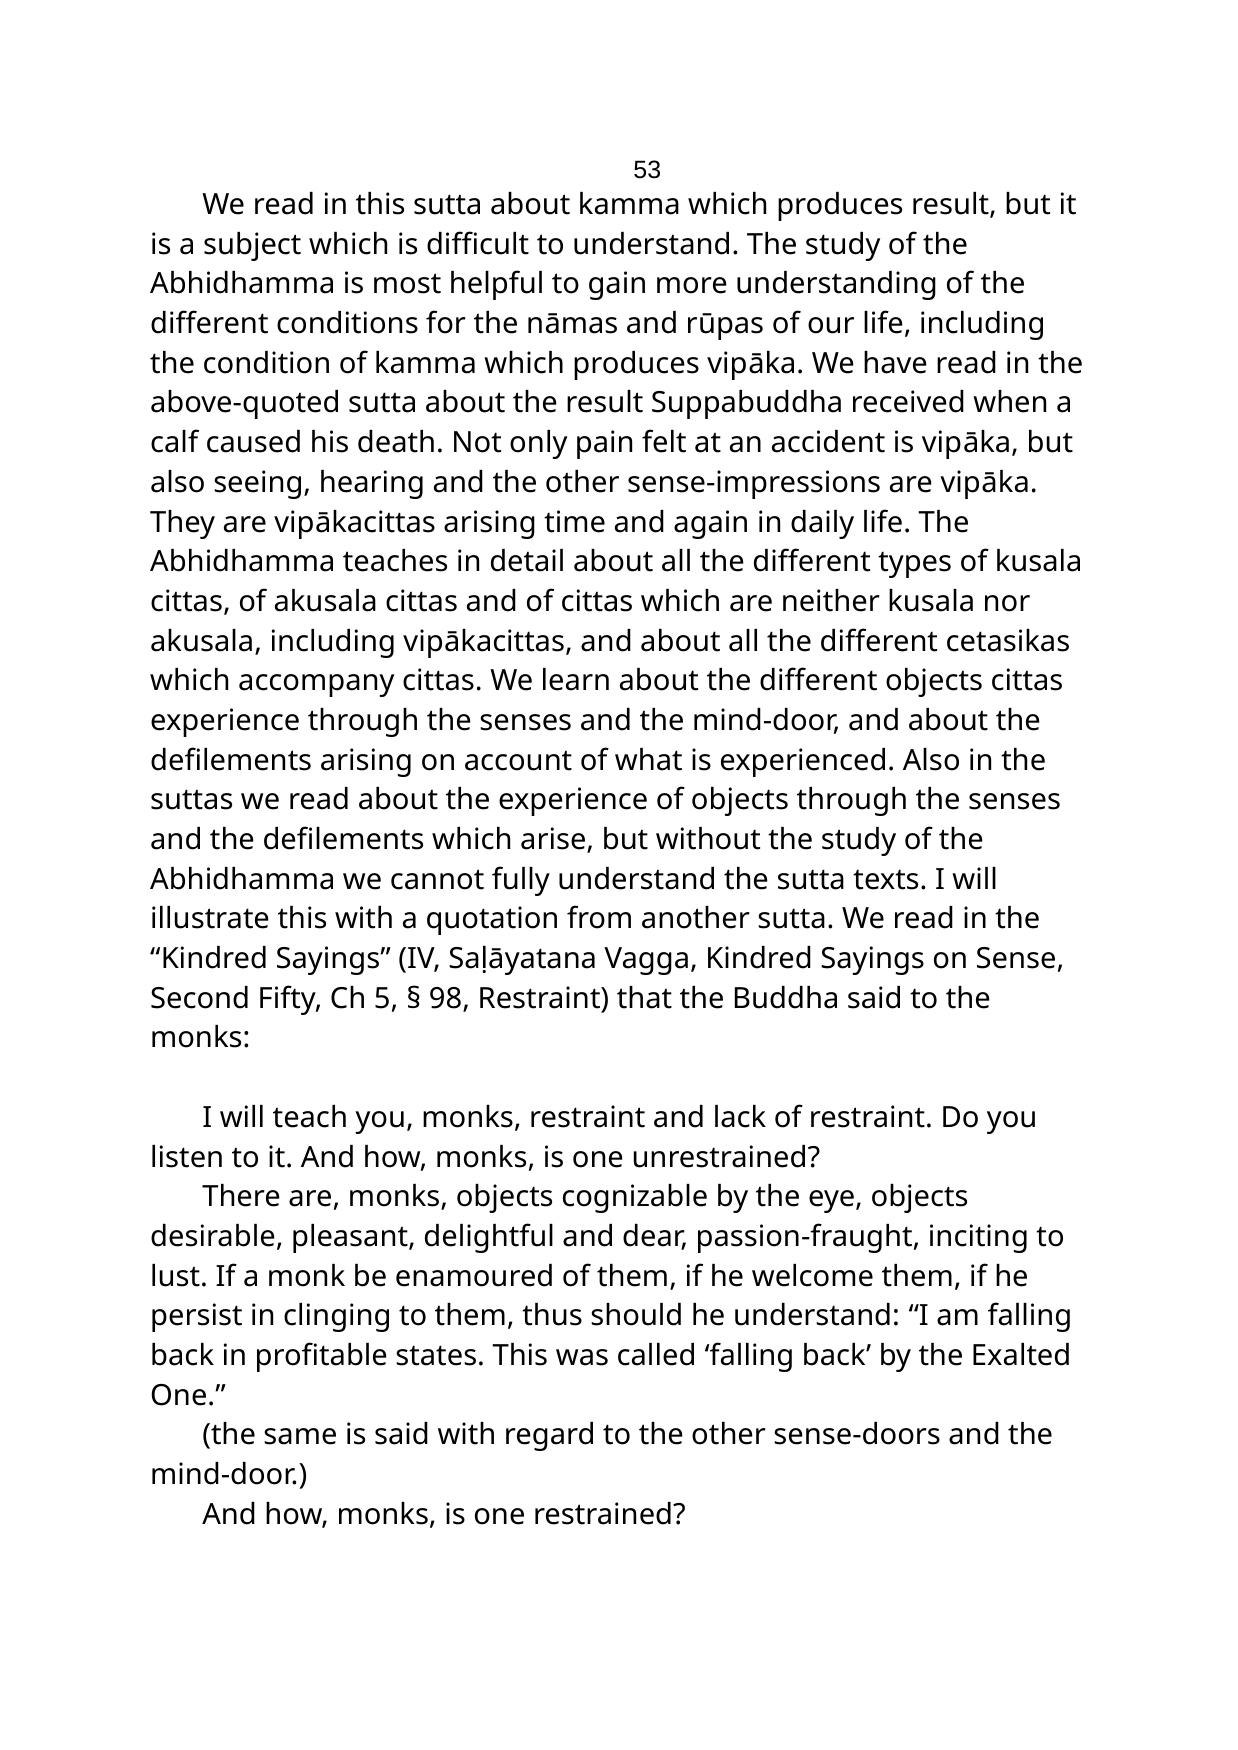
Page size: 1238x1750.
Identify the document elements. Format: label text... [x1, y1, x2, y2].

text I will teach you, monks, restraint and lack of restraint. Do you listen to it. And how, monks, is one unrestrained? [150, 1096, 1087, 1176]
text And how, monks, is one restrained? [150, 1493, 1087, 1533]
text There are, monks, objects cognizable by the eye, objects desirable, pleasant, delightful and dear, passion-fraught, inciting to lust. If a monk be enamoured of them, if he welcome them, if he persist in clinging to them, thus should he understand: “I am falling back in profitable states. This was called ‘falling back’ by the Exalted One.” [150, 1176, 1087, 1414]
text (the same is said with regard to the other sense-doors and the mind-door.) [150, 1414, 1087, 1493]
text We read in this sutta about kamma which produces result, but it is a subject which is difficult to understand. The study of the Abhidhamma is most helpful to gain more understanding of the different conditions for the nāmas and rūpas of our life, including the condition of kamma which produces vipāka. We have read in the above-quoted sutta about the result Suppabuddha received when a calf caused his death. Not only pain felt at an accident is vipāka, but also seeing, hearing and the other sense-impressions are vipāka. They are vipākacittas arising time and again in daily life. The Abhidhamma teaches in detail about all the different types of kusala cittas, of akusala cittas and of cittas which are neither kusala nor akusala, including vipākacittas, and about all the different cetasikas which accompany cittas. We learn about the different objects cittas experience through the senses and the mind-door, and about the defilements arising on account of what is experienced. Also in the suttas we read about the experience of objects through the senses and the defilements which arise, but without the study of the Abhidhamma we cannot fully understand the sutta texts. I will illustrate this with a quotation from another sutta. We read in the “Kindred Sayings” (IV, Saḷāyatana Vagga, Kindred Sayings on Sense, Second Fifty, Ch 5, § 98, Restraint) that the Buddha said to the monks: [150, 183, 1087, 1056]
